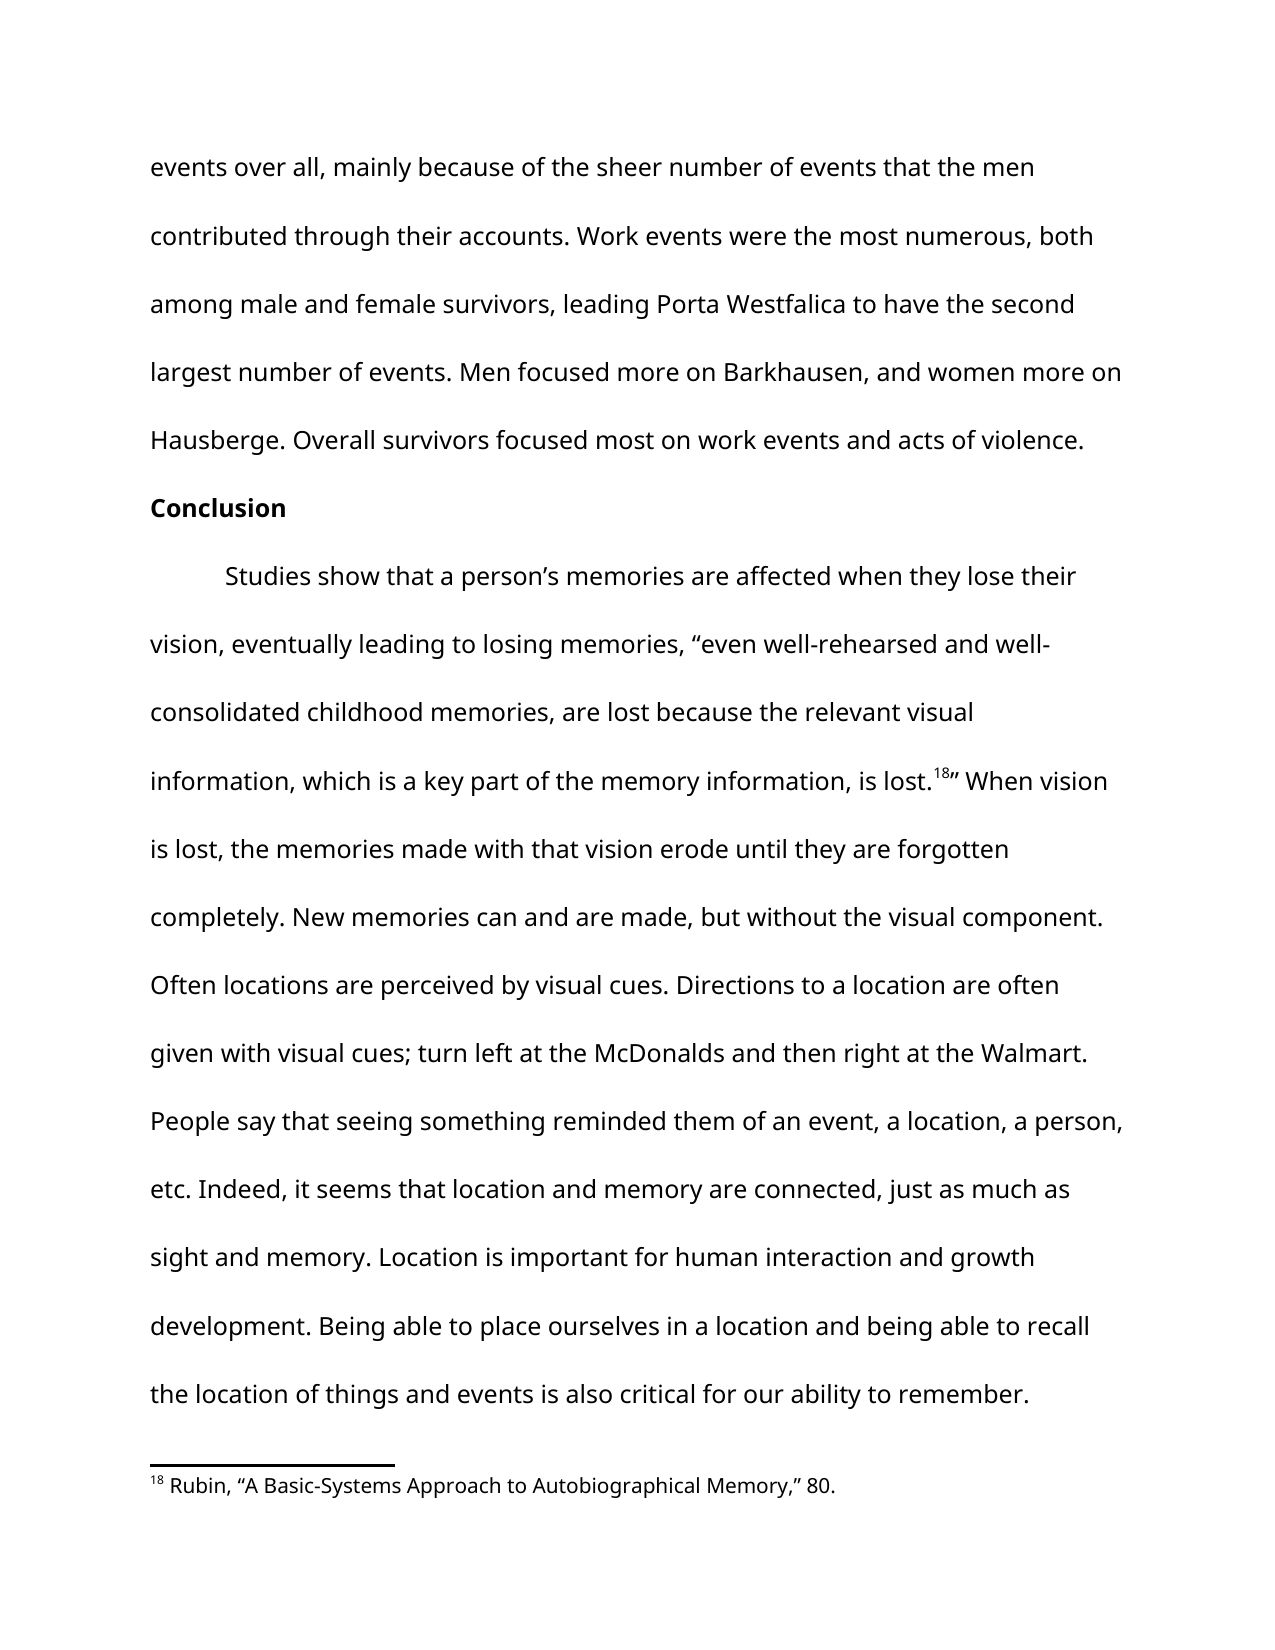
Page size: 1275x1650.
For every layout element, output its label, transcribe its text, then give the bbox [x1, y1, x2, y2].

text events over all, mainly because of the sheer number of events that the men contributed through their accounts. Work events were the most numerous, both among male and female survivors, leading Porta Westfalica to have the second largest number of events. Men focused more on Barkhausen, and women more on Hausberge. Overall survivors focused most on work events and acts of violence. [150, 150, 1125, 457]
text Conclusion [150, 491, 1125, 525]
text Rubin, “A Basic-Systems Approach to Autobiographical Memory,” 80. [150, 1472, 1125, 1500]
text Studies show that a person’s memories are affected when they lose their vision, eventually leading to losing memories, “even well-rehearsed and well-consolidated childhood memories, are lost because the relevant visual information, which is a key part of the memory information, is lost.” When vision is lost, the memories made with that vision erode until they are forgotten completely. New memories can and are made, but without the visual component. Often locations are perceived by visual cues. Directions to a location are often given with visual cues; turn left at the McDonalds and then right at the Walmart. People say that seeing something reminded them of an event, a location, a person, etc. Indeed, it seems that location and memory are connected, just as much as sight and memory. Location is important for human interaction and growth development. Being able to place ourselves in a location and being able to recall the location of things and events is also critical for our ability to remember. [150, 559, 1125, 1410]
